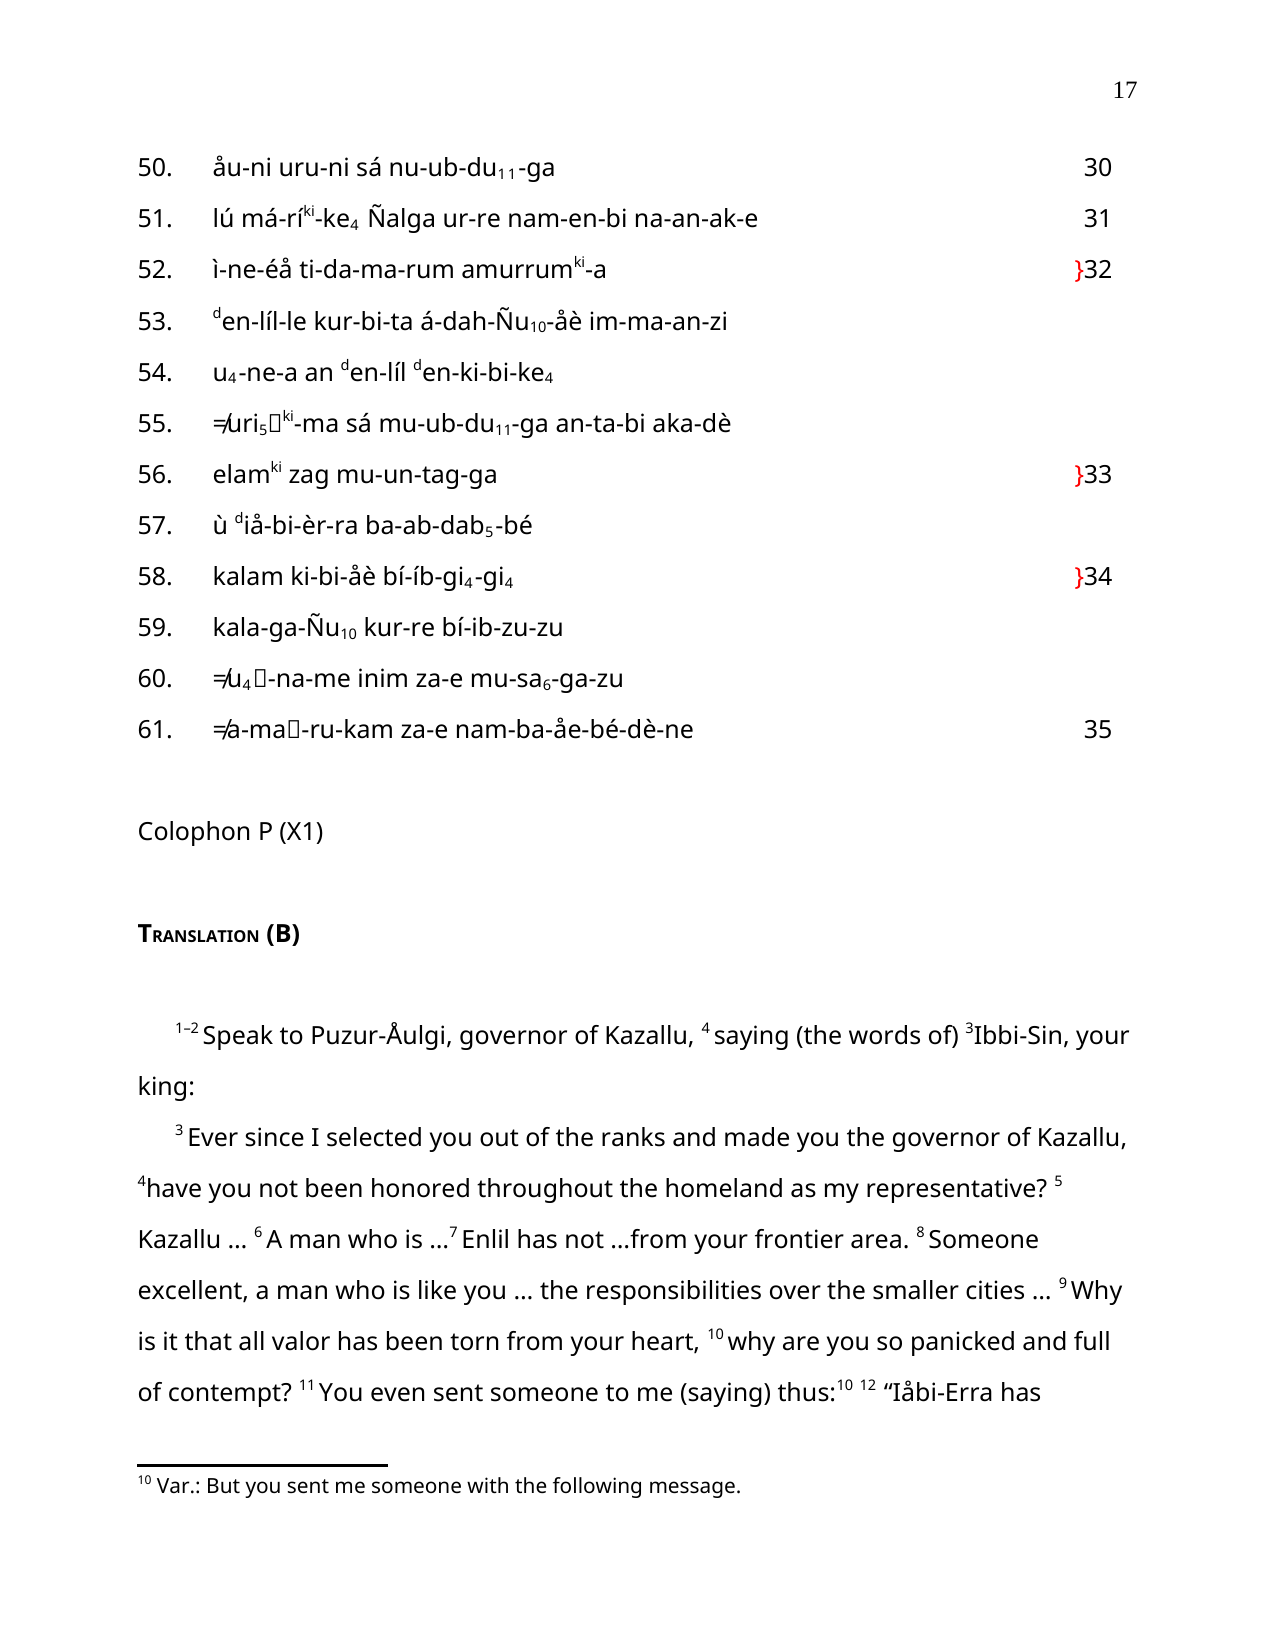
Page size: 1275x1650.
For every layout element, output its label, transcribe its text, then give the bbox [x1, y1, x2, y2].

text 52. ì-ne-éå ti-da-ma-rum amurrumki-a }32 [137, 252, 1138, 286]
text 57. ù diå-bi-èr-ra ba-ab-dab5-bé [137, 507, 1138, 541]
text 60. ≠u4-na-me inim za-e mu-sa6-ga-zu [137, 660, 1138, 694]
text 56. elamki zag mu-un-tag-ga }33 [137, 456, 1138, 490]
text 61. ≠a-ma-ru-kam za-e nam-ba-åe-bé-dè-ne 35 [137, 711, 1138, 746]
text 55. ≠uri5ki-ma sá mu-ub-du11-ga an-ta-bi aka-dè [137, 405, 1138, 439]
subtitle Translation (B) [137, 916, 1138, 950]
text 1–2 Speak to Puzur-Åulgi, governor of Kazallu, 4 saying (the words of) 3Ibbi-Sin, your king: [137, 1018, 1138, 1103]
text 54. u4-ne-a an den-líl den-ki-bi-ke4 [137, 354, 1138, 388]
text 3 Ever since I selected you out of the ranks and made you the governor of Kazallu, 4have you not been honored throughout the homeland as my representative? 5 Kazallu … 6 A man who is …7 Enlil has not …from your frontier area. 8 Someone excellent, a man who is like you … ­the responsibilities over the smaller cities … 9 Why is it that all valor has been torn from your heart, 10 why are you so panicked and full of contempt? 11 You even sent someone to me (saying) thus: 12 “Iåbi-Erra has [137, 1120, 1138, 1409]
text 51. lú má-ríki-ke4 Ñalga ur-re nam-en-bi na-an-ak-e 31 [137, 201, 1138, 235]
text 50. åu-ni uru-ni sá nu-ub-du11-ga 30 [137, 150, 1138, 184]
text 53. den-líl-le kur-bi-ta á-dah-Ñu10-åè im-ma-an-zi [137, 303, 1138, 337]
text 58. kalam ki-bi-åè bí-íb-gi4-gi4 }34 [137, 558, 1138, 592]
text 59. kala-ga-Ñu10 kur-re bí-ib-zu-zu [137, 609, 1138, 643]
text Var.: But you sent me someone with the following message. [137, 1472, 1138, 1500]
text Colophon P (X1) [137, 813, 1138, 848]
